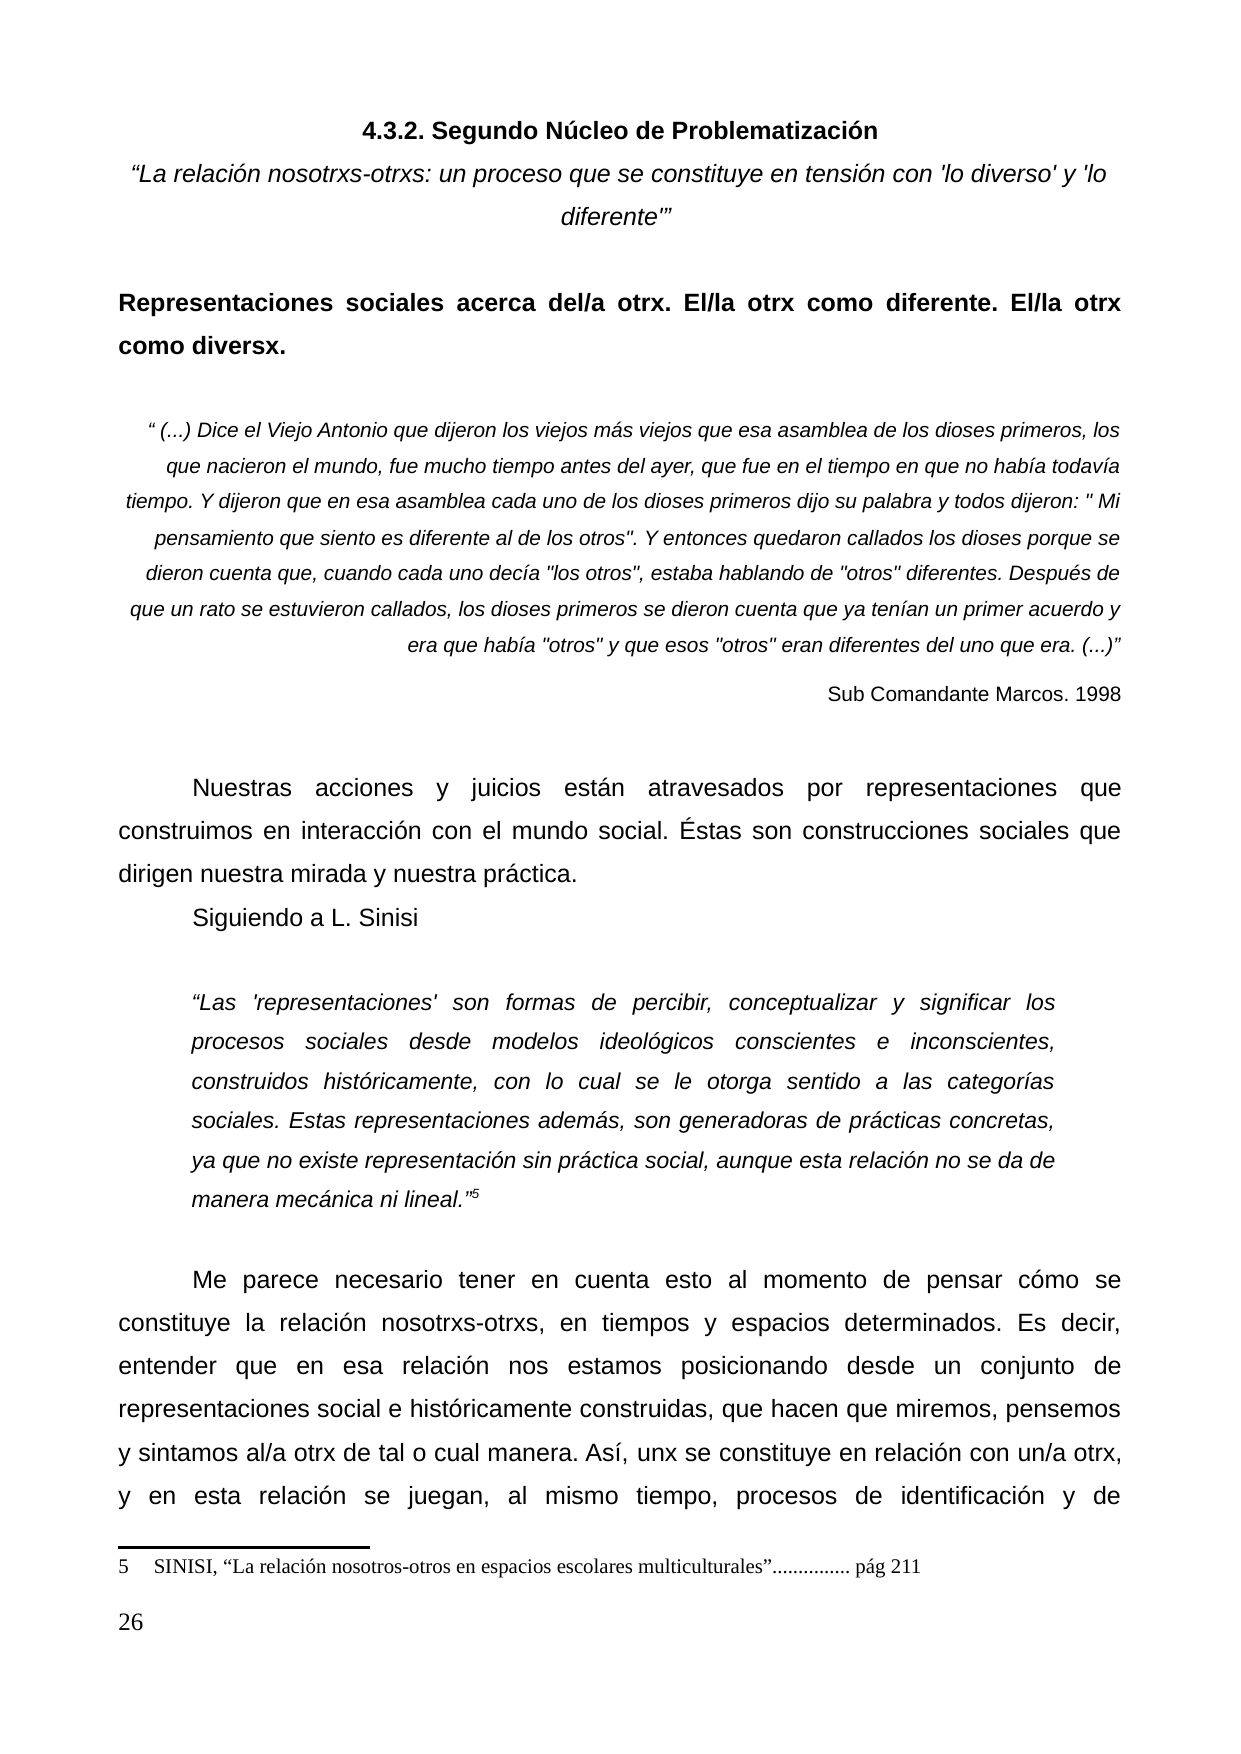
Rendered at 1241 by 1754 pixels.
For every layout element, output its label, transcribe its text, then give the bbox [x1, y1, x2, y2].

text Sub Comandante Marcos. 1998 [118, 682, 1123, 706]
text “La relación nosotrxs-otrxs: un proceso que se constituye en tensión con 'lo diverso' y 'lo diferente'” [118, 159, 1123, 231]
text Me parece necesario tener en cuenta esto al momento de pensar cómo se constituye la relación nosotrxs-otrxs, en tiempos y espacios determinados. Es decir, entender que en esa relación nos estamos posicionando desde un conjunto de representaciones social e históricamente construidas, que hacen que miremos, pensemos y sintamos al/a otrx de tal o cual manera. Así, unx se constituye en relación con un/a otrx, y en esta relación se juegan, al mismo tiempo, procesos de identificación y de [118, 1265, 1123, 1509]
text SINISI, “La relación nosotros-otros en espacios escolares multiculturales”............... pág 211 [118, 1553, 1123, 1578]
text Siguiendo a L. Sinisi [118, 902, 1123, 931]
text Representaciones sociales acerca del/a otrx. El/la otrx como diferente. El/la otrx como diversx. [118, 288, 1123, 360]
text 4.3.2. Segundo Núcleo de Problematización [118, 116, 1123, 144]
text “ (...) Dice el Viejo Antonio que dijeron los viejos más viejos que esa asamblea de los dioses primeros, los que nacieron el mundo, fue mucho tiempo antes del ayer, que fue en el tiempo en que no había todavía tiempo. Y dijeron que en esa asamblea cada uno de los dioses primeros dijo su palabra y todos dijeron: " Mi pensamiento que siento es diferente al de los otros". Y entonces quedaron callados los dioses porque se dieron cuenta que, cuando cada uno decía "los otros", estaba hablando de "otros" diferentes. Después de que un rato se estuvieron callados, los dioses primeros se dieron cuenta que ya tenían un primer acuerdo y era que había "otros" y que esos "otros" eran diferentes del uno que era. (...)” [118, 417, 1123, 657]
text “Las 'representaciones' son formas de percibir, conceptualizar y significar los procesos sociales desde modelos ideológicos conscientes e inconscientes, construidos históricamente, con lo cual se le otorga sentido a las categorías sociales. Estas representaciones además, son generadoras de prácticas concretas, ya que no existe representación sin práctica social, aunque esta relación no se da de manera mecánica ni lineal.” [191, 989, 1058, 1212]
text Nuestras acciones y juicios están atravesados por representaciones que construimos en interacción con el mundo social. Éstas son construcciones sociales que dirigen nuestra mirada y nuestra práctica. [118, 773, 1123, 888]
